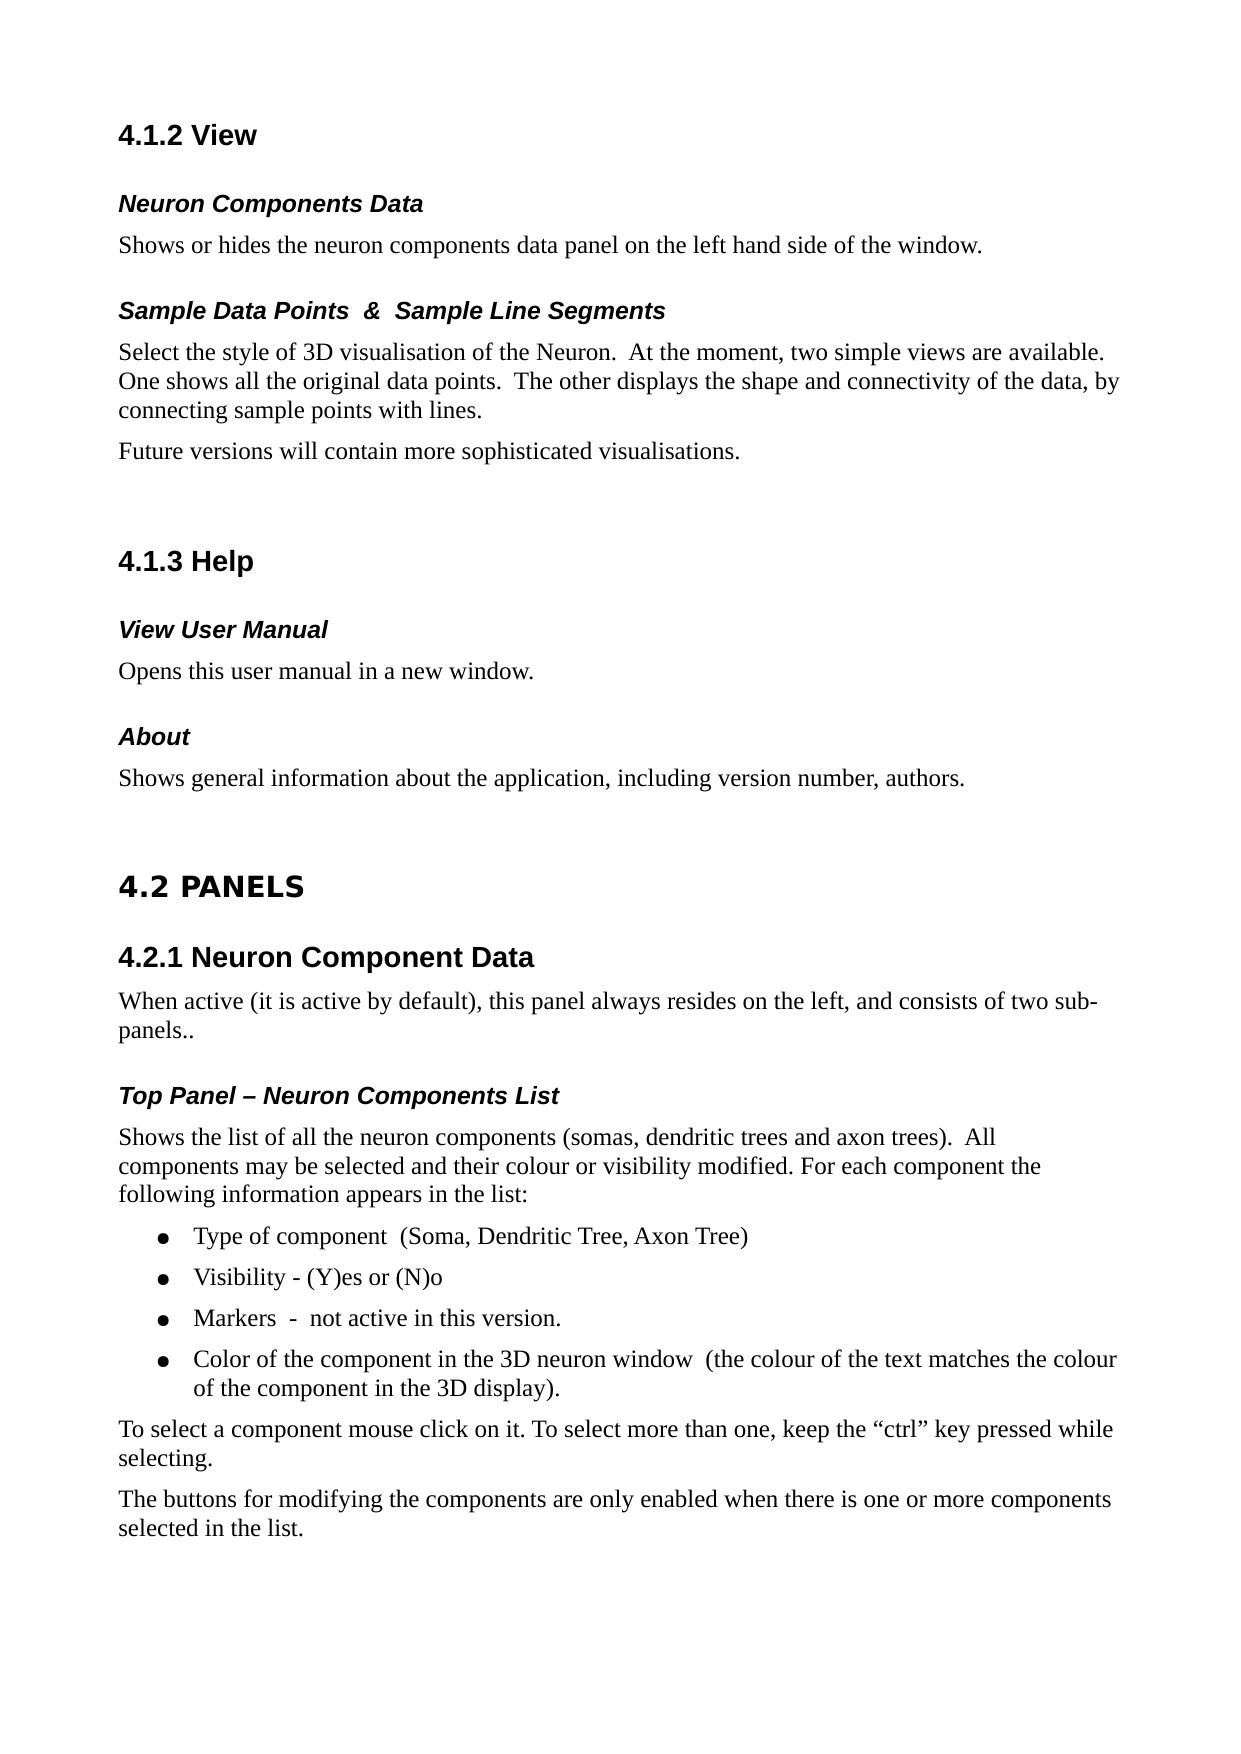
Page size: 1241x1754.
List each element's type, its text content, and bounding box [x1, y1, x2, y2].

text Future versions will contain more sophisticated visualisations. [118, 436, 1122, 465]
text Opens this user manual in a new window. [118, 656, 1122, 684]
subtitle About [118, 722, 1122, 751]
text Shows general information about the application, including version number, authors. [118, 763, 1122, 792]
subtitle Sample Data Points & Sample Line Segments [118, 296, 1122, 325]
text The buttons for modifying the components are only enabled when there is one or more components selected in the list. [118, 1484, 1122, 1542]
list Markers - not active in this version. [156, 1303, 1122, 1332]
subtitle View User Manual [118, 615, 1122, 643]
subtitle Neuron Components Data [118, 189, 1122, 218]
list Color of the component in the 3D neuron window (the colour of the text matches the colour of the component in the 3D display). [156, 1344, 1122, 1402]
subtitle 4.2 PANELS [118, 871, 1122, 904]
subtitle 4.2.1 Neuron Component Data [118, 940, 1122, 973]
text Shows or hides the neuron components data panel on the left hand side of the window. [118, 230, 1122, 259]
subtitle 4.1.3 Help [118, 544, 1122, 577]
text Shows the list of all the neuron components (somas, dendritic trees and axon trees). All components may be selected and their colour or visibility modified. For each component the following information appears in the list: [118, 1122, 1122, 1208]
list Type of component (Soma, Dendritic Tree, Axon Tree) [156, 1221, 1122, 1249]
list Visibility - (Y)es or (N)o [156, 1262, 1122, 1291]
text When active (it is active by default), this panel always resides on the left, and consists of two sub-panels.. [118, 986, 1122, 1043]
subtitle 4.1.2 View [118, 118, 1122, 152]
text Select the style of 3D visualisation of the Neuron. At the moment, two simple views are available. One shows all the original data points. The other displays the shape and connectivity of the data, by connecting sample points with lines. [118, 337, 1122, 424]
text To select a component mouse click on it. To select more than one, keep the “ctrl” key pressed while selecting. [118, 1414, 1122, 1472]
subtitle Top Panel – Neuron Components List [118, 1081, 1122, 1109]
